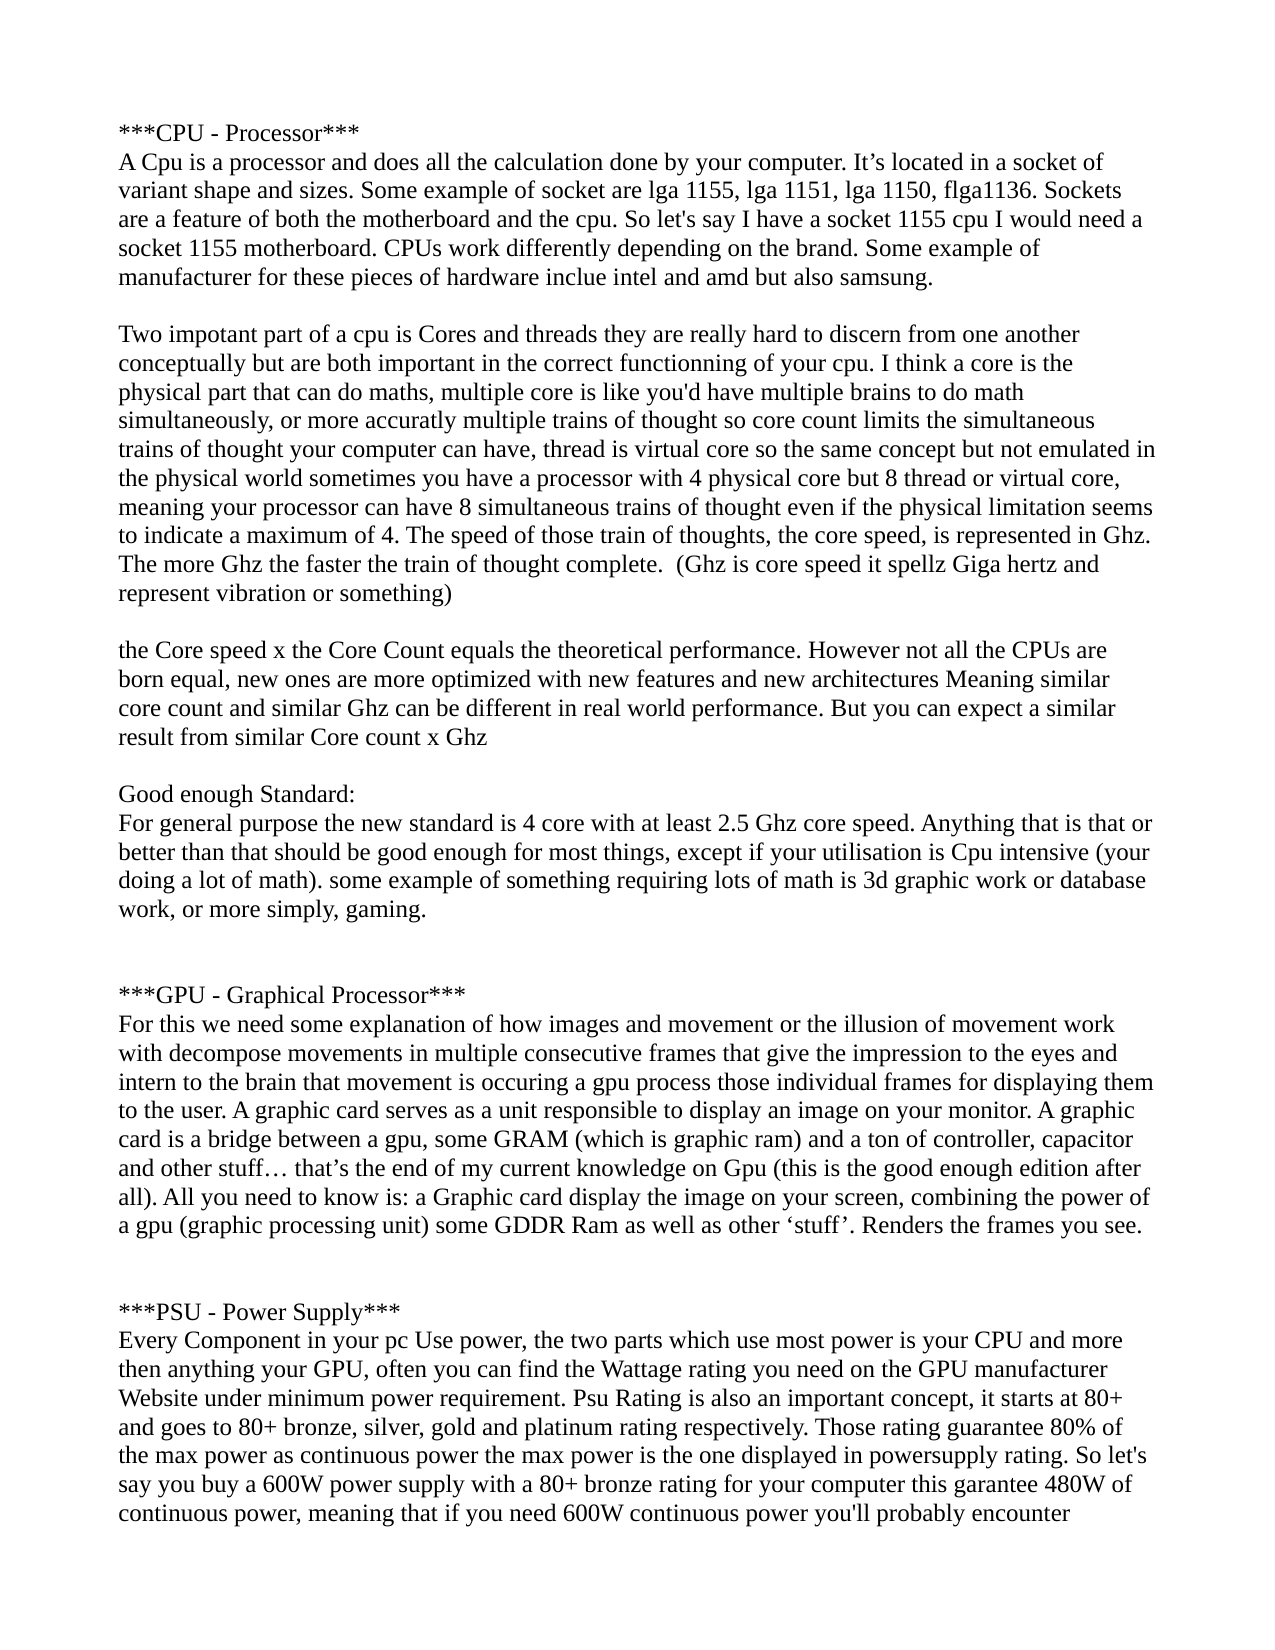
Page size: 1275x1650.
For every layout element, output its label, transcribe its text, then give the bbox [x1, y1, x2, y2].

text ***PSU - Power Supply*** [118, 1297, 1157, 1326]
text Good enough Standard: [118, 779, 1157, 808]
text the Core speed x the Core Count equals the theoretical performance. However not all the CPUs are born equal, new ones are more optimized with new features and new architectures Meaning similar core count and similar Ghz can be different in real world performance. But you can expect a similar result from similar Core count x Ghz [118, 636, 1157, 751]
text ***GPU - Graphical Processor*** [118, 981, 1157, 1009]
text Every Component in your pc Use power, the two parts which use most power is your CPU and more then anything your GPU, often you can find the Wattage rating you need on the GPU manufacturer Website under minimum power requirement. Psu Rating is also an important concept, it starts at 80+ and goes to 80+ bronze, silver, gold and platinum rating respectively. Those rating guarantee 80% of the max power as continuous power the max power is the one displayed in powersupply rating. So let's say you buy a 600W power supply with a 80+ bronze rating for your computer this garantee 480W of continuous power, meaning that if you need 600W continuous power you'll probably encounter [118, 1326, 1157, 1527]
text For general purpose the new standard is 4 core with at least 2.5 Ghz core speed. Anything that is that or better than that should be good enough for most things, except if your utilisation is Cpu intensive (your doing a lot of math). some example of something requiring lots of math is 3d graphic work or database work, or more simply, gaming. [118, 808, 1157, 923]
text ***CPU - Processor*** [118, 118, 1157, 147]
text A Cpu is a processor and does all the calculation done by your computer. It’s located in a socket of variant shape and sizes. Some example of socket are lga 1155, lga 1151, lga 1150, flga1136. Sockets are a feature of both the motherboard and the cpu. So let's say I have a socket 1155 cpu I would need a socket 1155 motherboard. CPUs work differently depending on the brand. Some example of manufacturer for these pieces of hardware inclue intel and amd but also samsung. [118, 147, 1157, 291]
text For this we need some explanation of how images and movement or the illusion of movement work with decompose movements in multiple consecutive frames that give the impression to the eyes and intern to the brain that movement is occuring a gpu process those individual frames for displaying them to the user. A graphic card serves as a unit responsible to display an image on your monitor. A graphic card is a bridge between a gpu, some GRAM (which is graphic ram) and a ton of controller, capacitor and other stuff… that’s the end of my current knowledge on Gpu (this is the good enough edition after all). All you need to know is: a Graphic card display the image on your screen, combining the power of a gpu (graphic processing unit) some GDDR Ram as well as other ‘stuff’. Renders the frames you see. [118, 1009, 1157, 1239]
text Two impotant part of a cpu is Cores and threads they are really hard to discern from one another conceptually but are both important in the correct functionning of your cpu. I think a core is the physical part that can do maths, multiple core is like you'd have multiple brains to do math simultaneously, or more accuratly multiple trains of thought so core count limits the simultaneous trains of thought your computer can have, thread is virtual core so the same concept but not emulated in the physical world sometimes you have a processor with 4 physical core but 8 thread or virtual core, meaning your processor can have 8 simultaneous trains of thought even if the physical limitation seems to indicate a maximum of 4. The speed of those train of thoughts, the core speed, is represented in Ghz. The more Ghz the faster the train of thought complete. (Ghz is core speed it spellz Giga hertz and represent vibration or something) [118, 319, 1157, 607]
